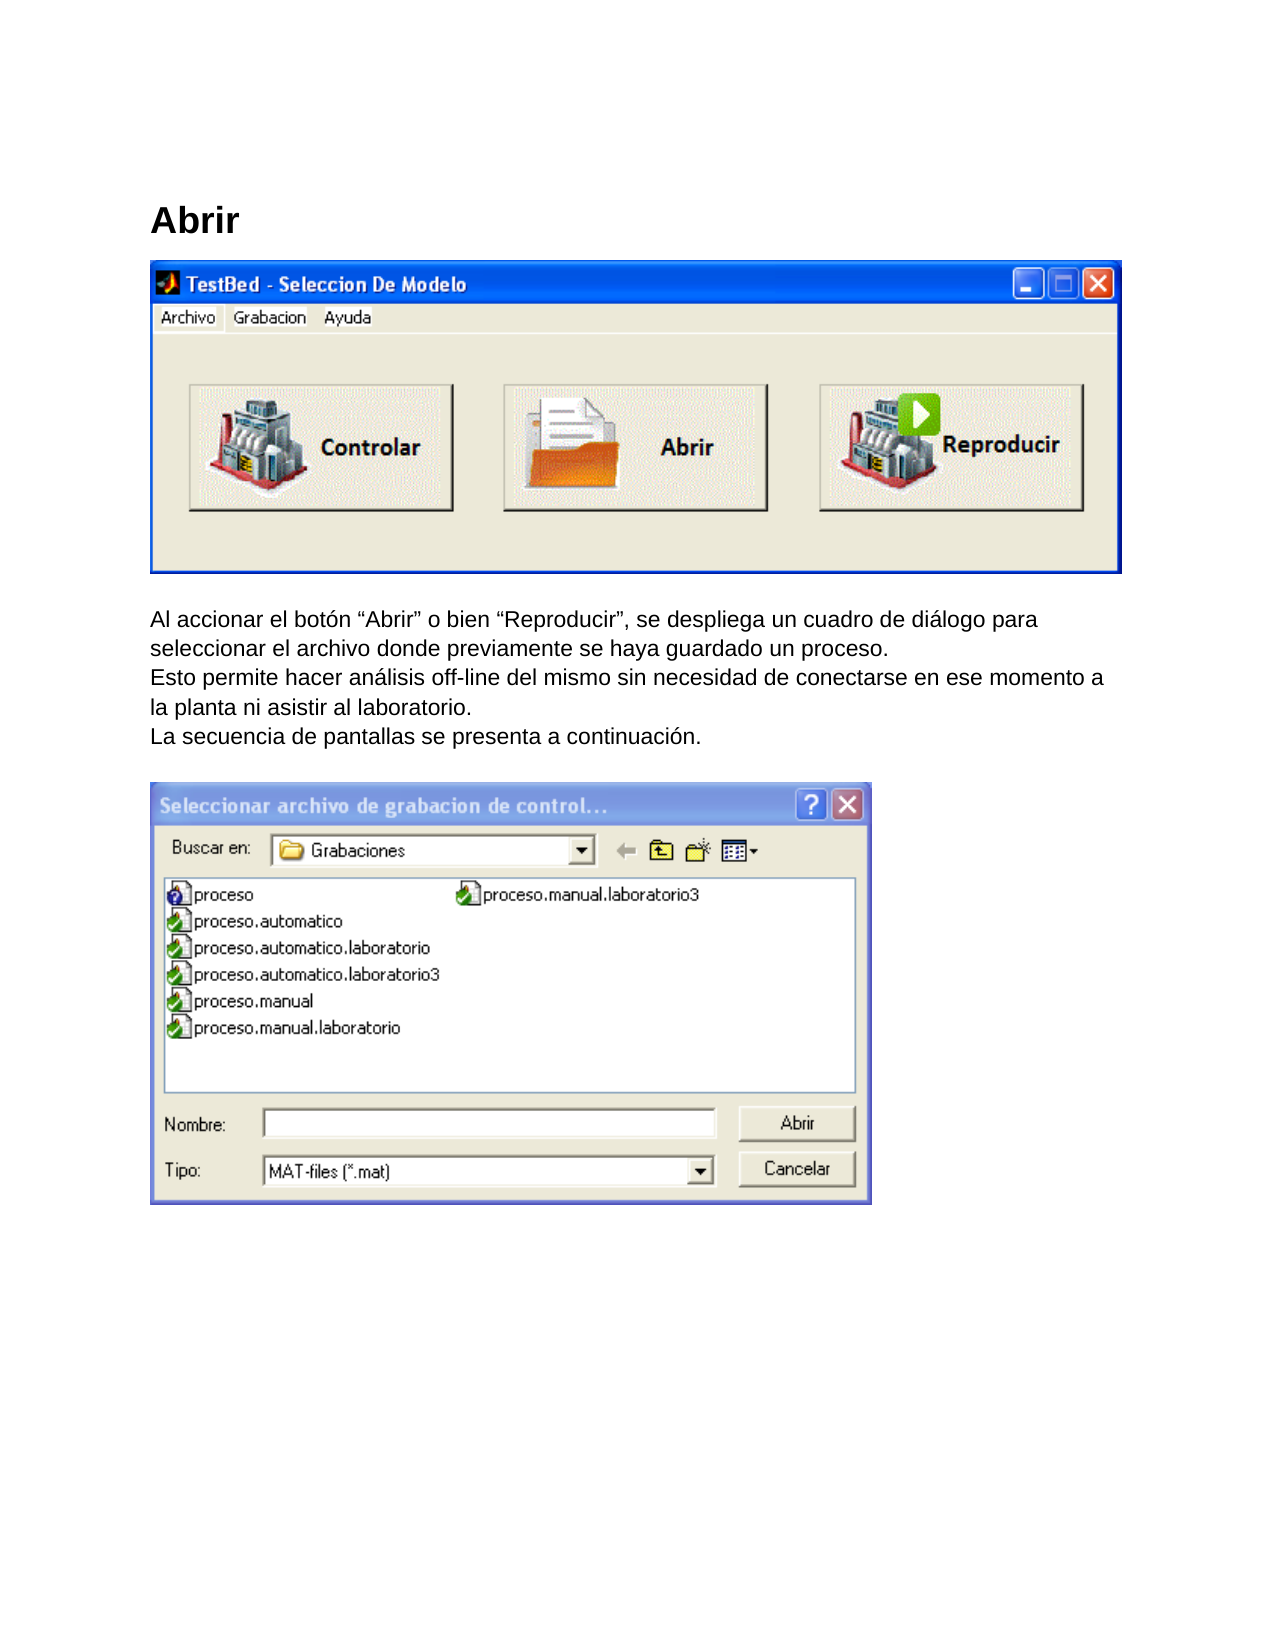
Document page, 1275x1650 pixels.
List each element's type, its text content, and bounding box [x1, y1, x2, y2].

picture [150, 782, 872, 1205]
text La secuencia de pantallas se presenta a continuación. [150, 724, 1125, 749]
picture [150, 260, 1122, 574]
subtitle Abrir [150, 200, 1125, 242]
text Esto permite hacer análisis off-line del mismo sin necesidad de conectarse en ese momento a la planta ni asistir al laboratorio. [150, 665, 1125, 720]
text Al accionar el botón “Abrir” o bien “Reproducir”, se despliega un cuadro de diálogo para seleccionar el archivo donde previamente se haya guardado un proceso. [150, 606, 1125, 661]
